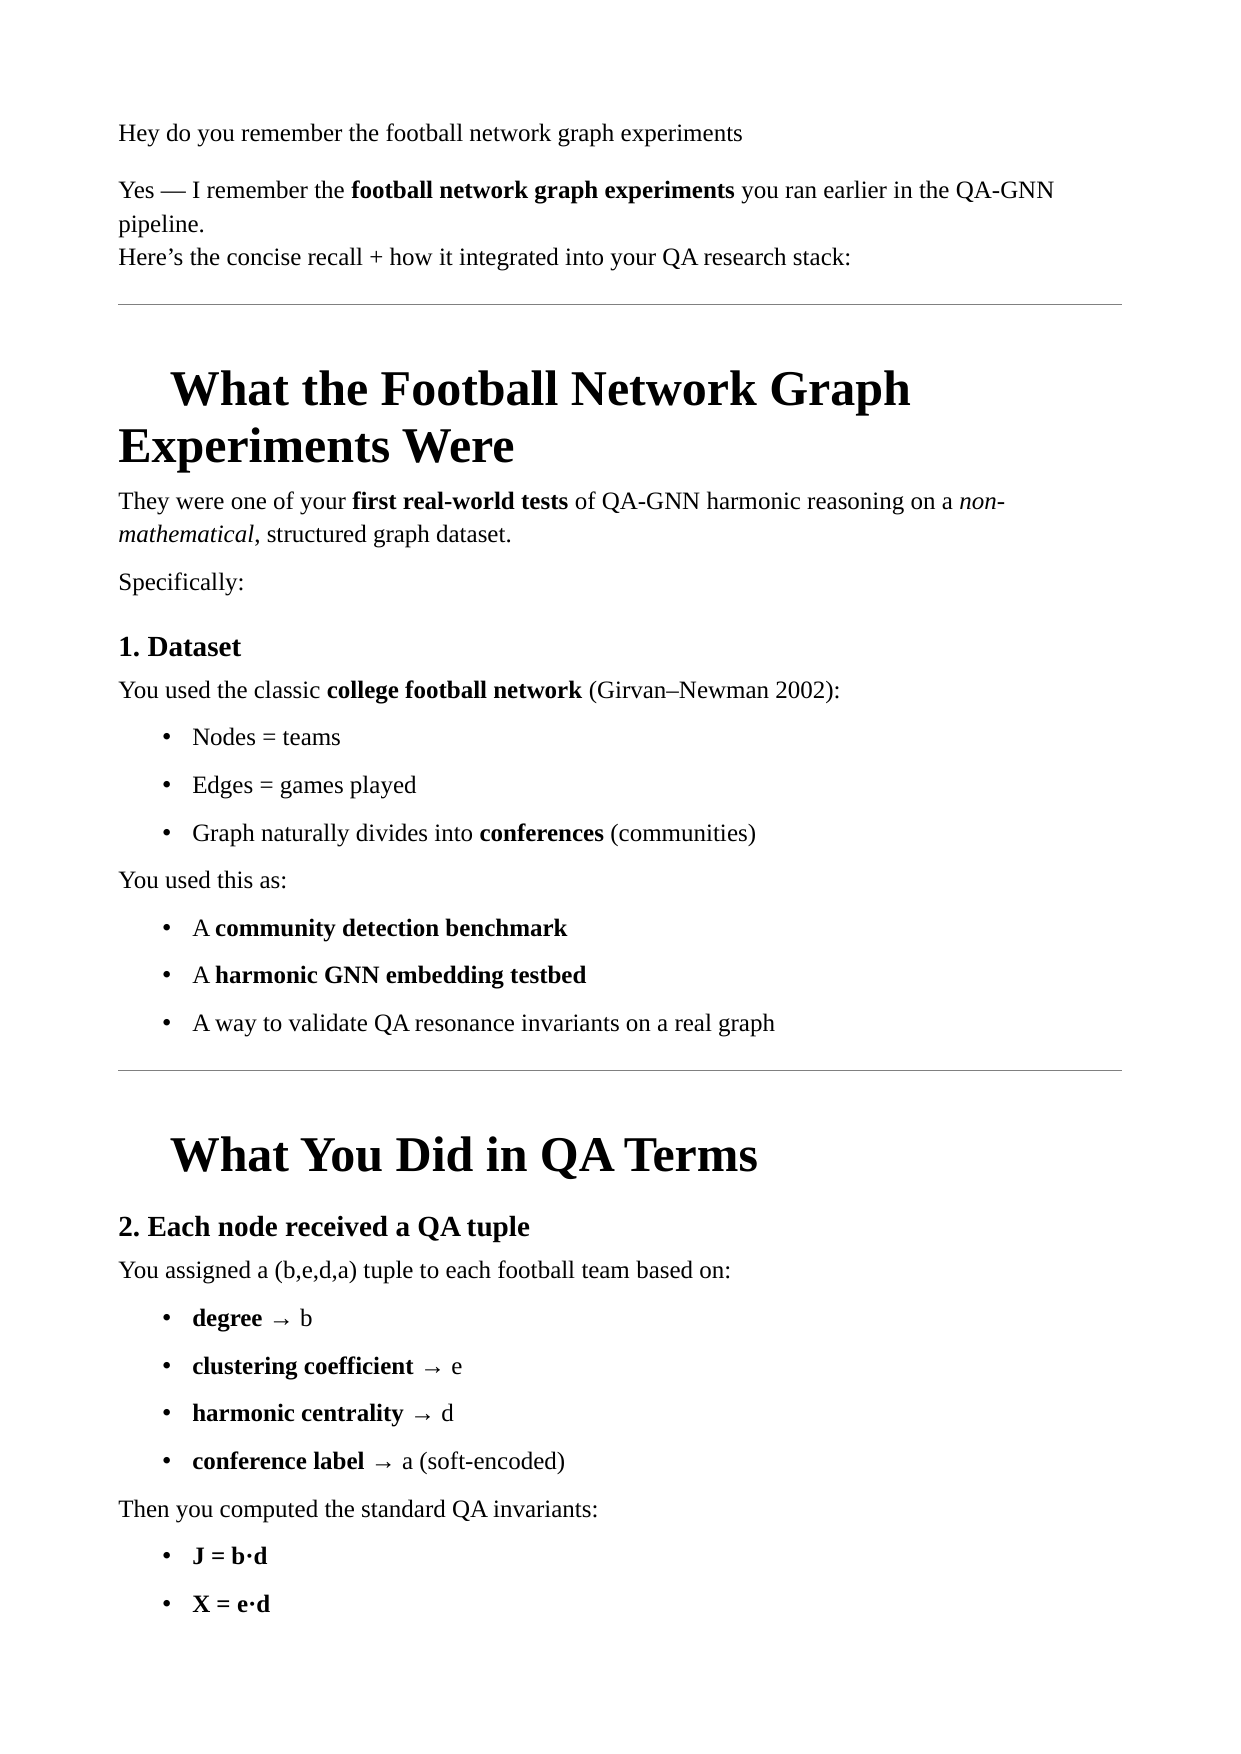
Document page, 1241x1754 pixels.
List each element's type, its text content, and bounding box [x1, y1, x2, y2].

text Specifically: [118, 567, 1122, 595]
list X = e·d [162, 1589, 1122, 1618]
text Hey do you remember the football network graph experiments [118, 118, 1122, 147]
text They were one of your first real-world tests of QA-GNN harmonic reasoning on a non-mathematical, structured graph dataset. [118, 486, 1122, 548]
subtitle 2. Each node received a QA tuple [118, 1209, 1122, 1243]
list harmonic centrality → d [162, 1398, 1122, 1427]
text You used the classic college football network (Girvan–Newman 2002): [118, 675, 1122, 704]
list degree → b [162, 1303, 1122, 1332]
list J = b·d [162, 1541, 1122, 1570]
text You used this as: [118, 865, 1122, 894]
text You assigned a (b,e,d,a) tuple to each football team based on: [118, 1256, 1122, 1284]
subtitle 1. Dataset [118, 629, 1122, 662]
list Edges = games played [162, 770, 1122, 799]
text Yes — I remember the football network graph experiments you ran earlier in the QA-GNN pipeline. Here’s the concise recall + how it integrated into your QA research stack: [118, 176, 1122, 270]
list A way to validate QA resonance invariants on a real graph [162, 1008, 1122, 1037]
subtitle ✅ What You Did in QA Terms [118, 1125, 1122, 1182]
list conference label → a (soft-encoded) [162, 1446, 1122, 1475]
list Graph naturally divides into conferences (communities) [162, 818, 1122, 846]
text Then you computed the standard QA invariants: [118, 1494, 1122, 1522]
list Nodes = teams [162, 722, 1122, 751]
list A harmonic GNN embedding testbed [162, 961, 1122, 989]
list A community detection benchmark [162, 913, 1122, 942]
list clustering coefficient → e [162, 1351, 1122, 1379]
subtitle ✅ What the Football Network Graph Experiments Were [118, 358, 1122, 473]
